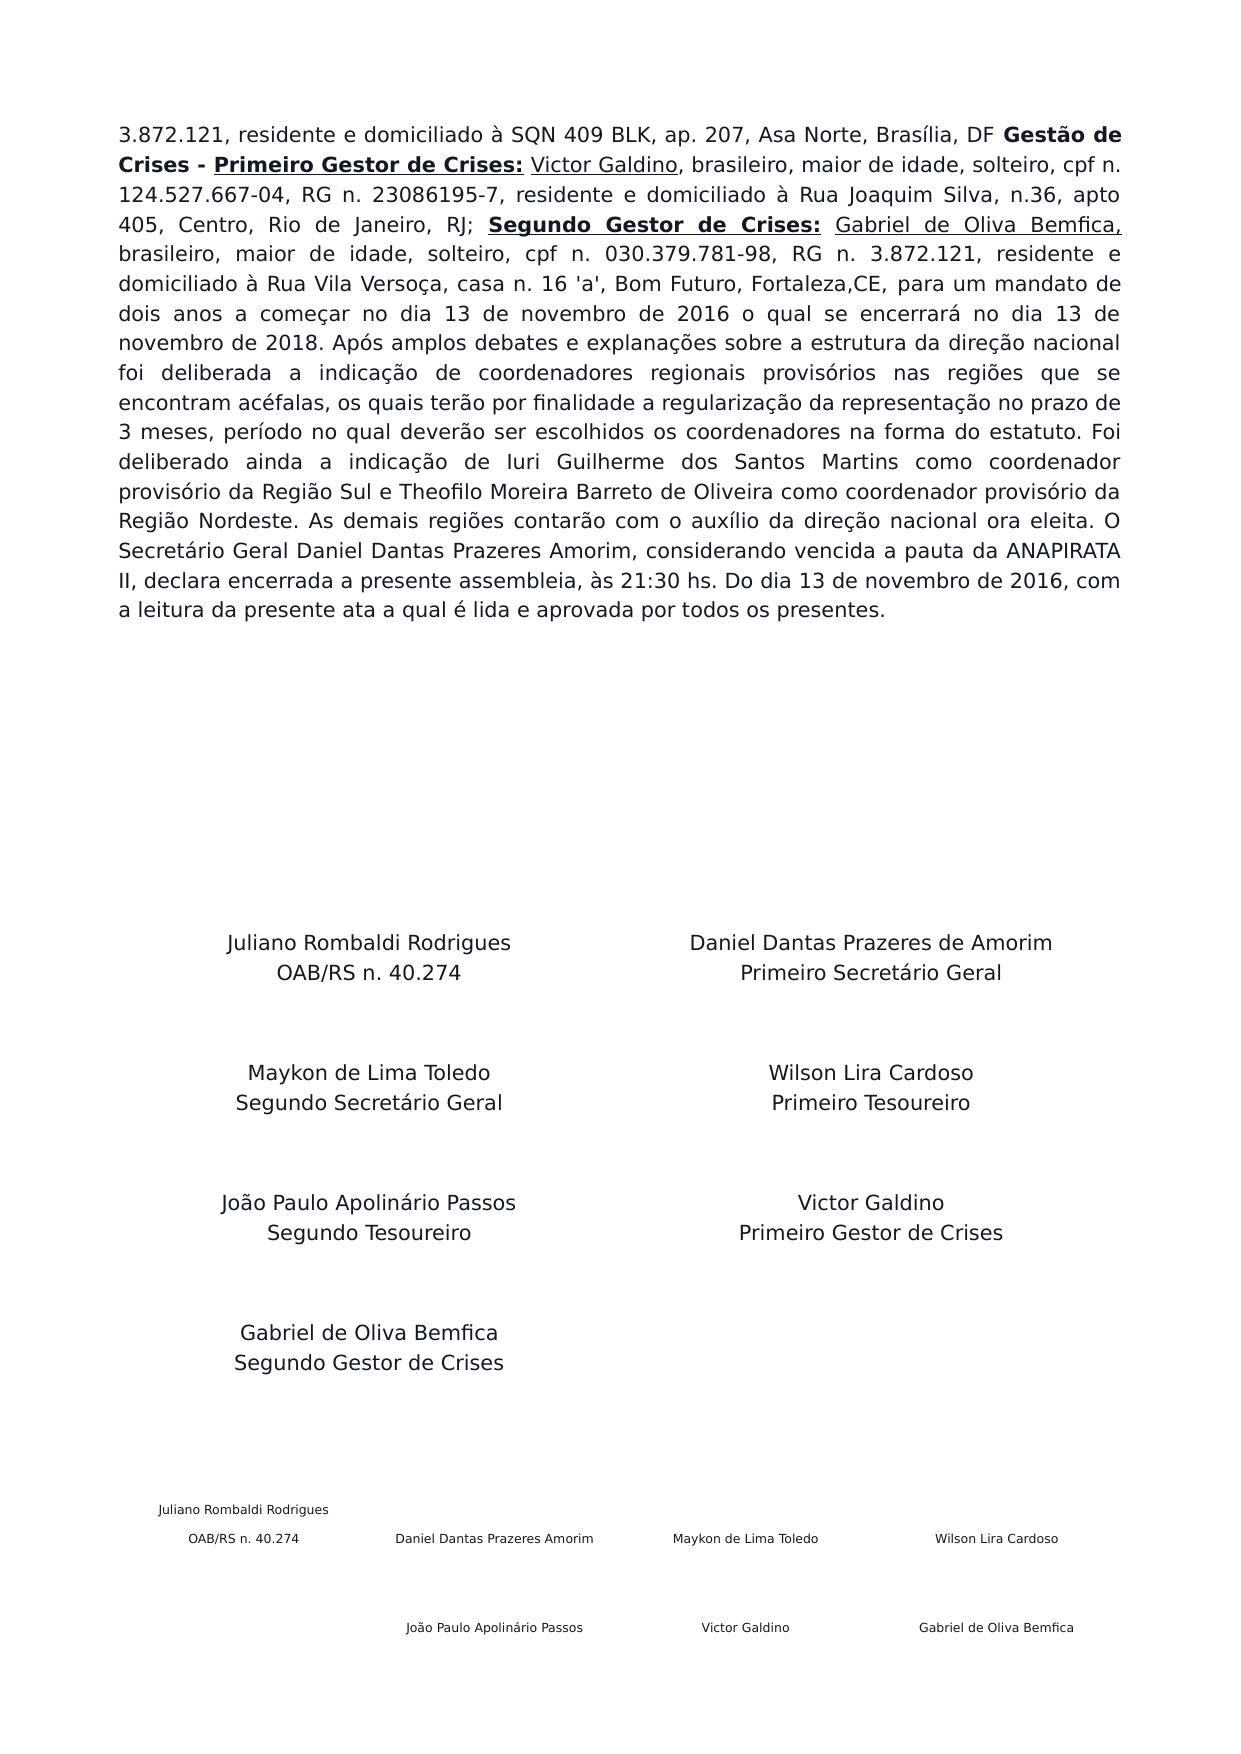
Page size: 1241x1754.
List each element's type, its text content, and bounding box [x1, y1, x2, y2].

text 3.872.121, residente e domiciliado à SQN 409 BLK, ap. 207, Asa Norte, Brasília, DF Gestão de Crises - Primeiro Gestor de Crises: Victor Galdino, brasileiro, maior de idade, solteiro, cpf n. 124.527.667-04, RG n. 23086195-7, residente e domiciliado à Rua Joaquim Silva, n.36, apto 405, Centro, Rio de Janeiro, RJ; Segundo Gestor de Crises: Gabriel de Oliva Bemfica, brasileiro, maior de idade, solteiro, cpf n. 030.379.781-98, RG n. 3.872.121, residente e domiciliado à Rua Vila Versoça, casa n. 16 'a', Bom Futuro, Fortaleza,CE, para um mandato de dois anos a começar no dia 13 de novembro de 2016 o qual se encerrará no dia 13 de novembro de 2018. Após amplos debates e explanações sobre a estrutura da direção nacional foi deliberada a indicação de coordenadores regionais provisórios nas regiões que se encontram acéfalas, os quais terão por finalidade a regularização da representação no prazo de 3 meses, período no qual deverão ser escolhidos os coordenadores na forma do estatuto. Foi deliberado ainda a indicação de Iuri Guilherme dos Santos Martins como coordenador provisório da Região Sul e Theofilo Moreira Barreto de Oliveira como coordenador provisório da Região Nordeste. As demais regiões contarão com o auxílio da direção nacional ora eleita. O Secretário Geral Daniel Dantas Prazeres Amorim, considerando vencida a pauta da ANAPIRATA II, declara encerrada a presente assembleia, às 21:30 hs. Do dia 13 de novembro de 2016, com a leitura da presente ata a qual é lida e aprovada por todos os presentes. [118, 118, 1122, 623]
table_cell João Paulo Apolinário Passos Segundo Tesoureiro [118, 1121, 620, 1251]
table_cell Gabriel de Oliva Bemfica Segundo Gestor de Crises [118, 1251, 620, 1381]
table_cell [620, 1251, 1122, 1381]
table_header Daniel Dantas Prazeres de Amorim Primeiro Secretário Geral [620, 860, 1122, 991]
table_cell Victor Galdino Primeiro Gestor de Crises [620, 1121, 1122, 1251]
table_cell Maykon de Lima Toledo Segundo Secretário Geral [118, 991, 620, 1121]
table_cell Wilson Lira Cardoso Primeiro Tesoureiro [620, 991, 1122, 1121]
table_header Juliano Rombaldi Rodrigues OAB/RS n. 40.274 [118, 860, 620, 991]
